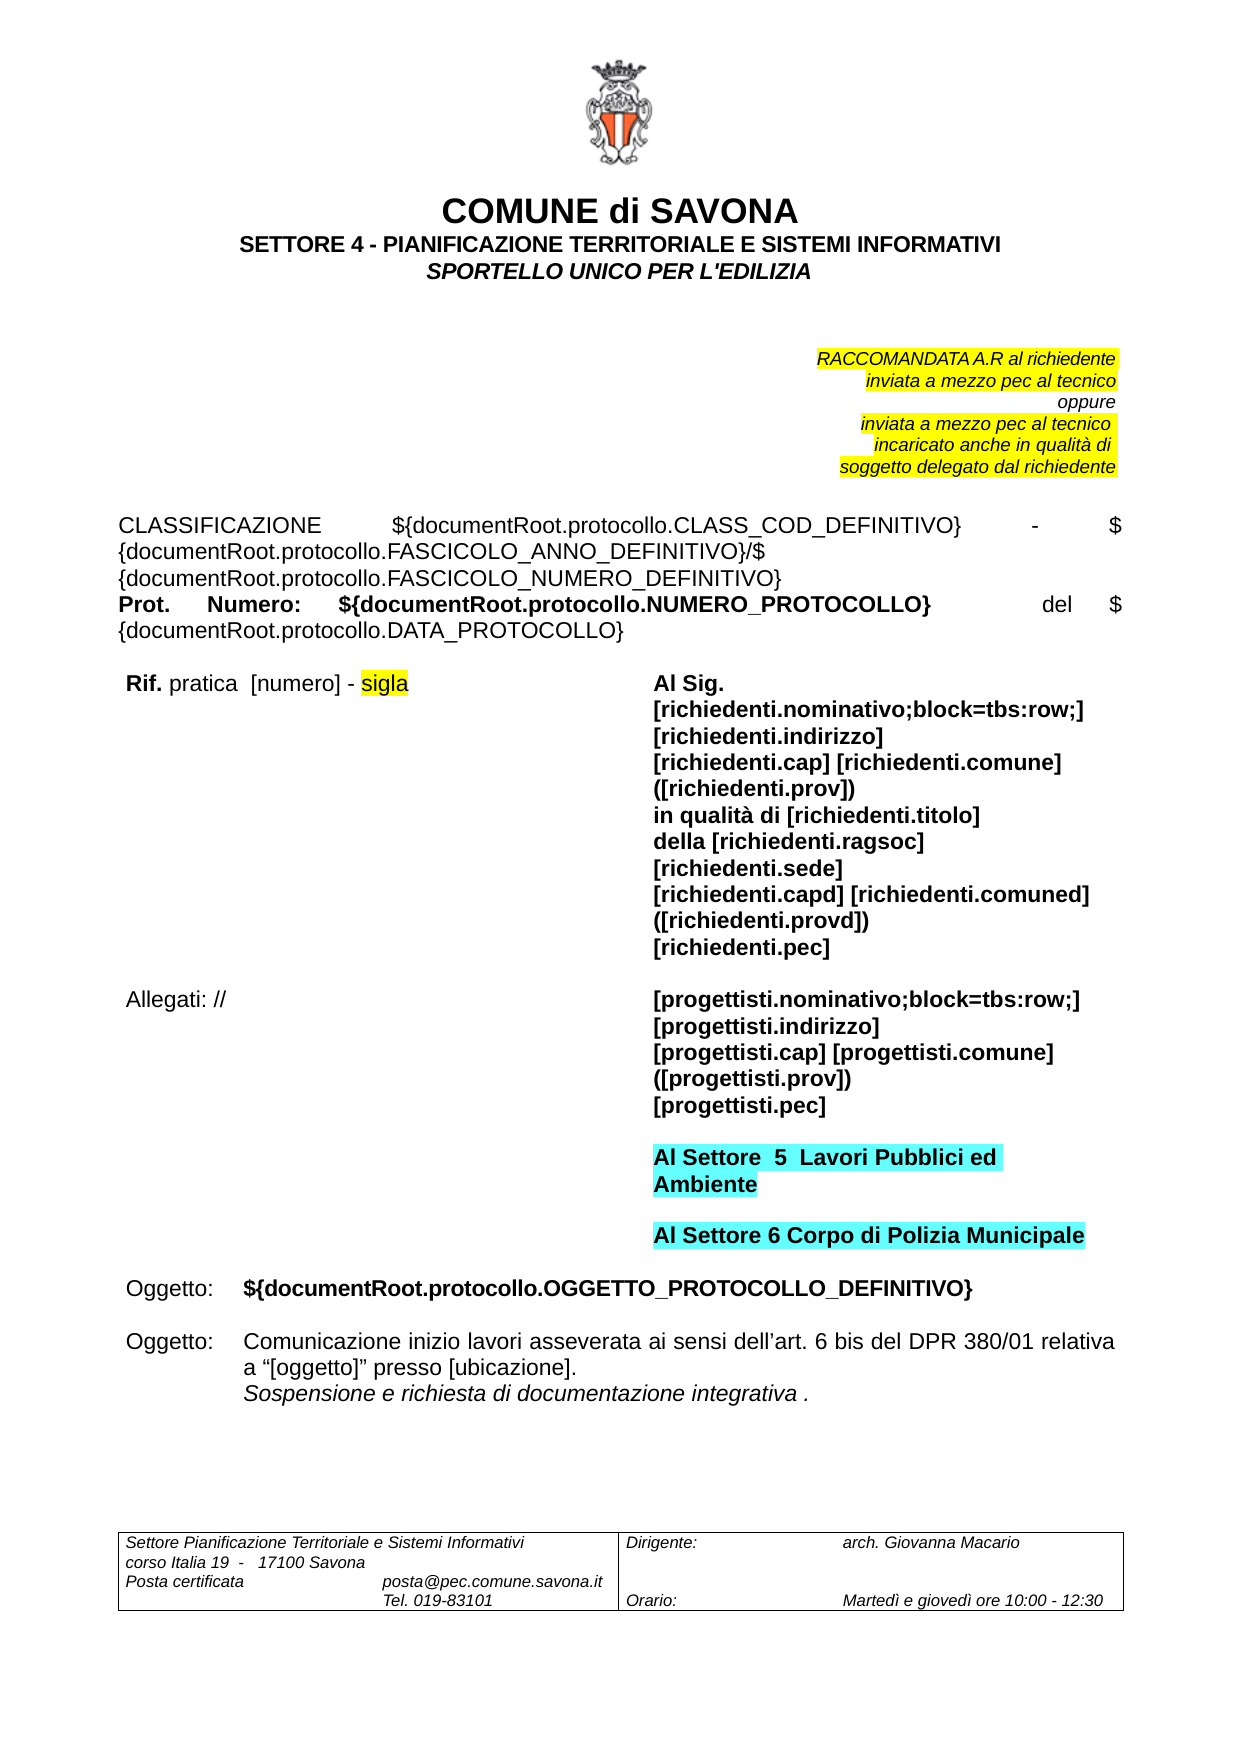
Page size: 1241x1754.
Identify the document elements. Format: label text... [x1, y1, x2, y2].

table_cell Allegati: // [118, 986, 451, 1144]
table_header Oggetto: [118, 1328, 236, 1407]
table_cell [451, 1222, 646, 1249]
table_cell [118, 1144, 451, 1222]
table_header [118, 342, 644, 483]
text CLASSIFICAZIONE ${documentRoot.protocollo.CLASS_COD_DEFINITIVO} - ${documentRoot.protocollo.FASCICOLO_ANNO_DEFINITIVO}/${documentRoot.protocollo.FASCICOLO_NUMERO_DEFINITIVO} [118, 512, 1122, 591]
table_cell Al Settore 6 Corpo di Polizia Municipale [646, 1222, 1119, 1249]
text Prot. Numero: ${documentRoot.protocollo.NUMERO_PROTOCOLLO} del ${documentRoot.protocollo.DATA_PROTOCOLLO} [118, 591, 1122, 644]
table_cell [451, 1144, 646, 1222]
table_header Comunicazione inizio lavori asseverata ai sensi dell’art. 6 bis del DPR 380/01 relativa a “[oggetto]” presso [ubicazione]. Sospensione e richiesta di documentazione integrativa . [236, 1328, 1123, 1407]
picture [507, 54, 733, 182]
table_header Oggetto: [118, 1275, 236, 1301]
table_cell [progettisti.nominativo;block=tbs:row;] [progettisti.indirizzo] [progettisti.cap] [progettisti.comune] ([progettisti.prov]) [progettisti.pec] [646, 986, 1119, 1144]
table_header Rif. pratica [numero] - sigla [118, 670, 451, 986]
table_header [451, 670, 646, 986]
table_header Al Sig. [richiedenti.nominativo;block=tbs:row;] [richiedenti.indirizzo] [richiedenti.cap] [richiedenti.comune] ([richiedenti.prov]) in qualità di [richiedenti.titolo] della [richiedenti.ragsoc] [richiedenti.sede] [richiedenti.capd] [richiedenti.comuned] ([richiedenti.provd]) [richiedenti.pec] [646, 670, 1119, 986]
table_cell [118, 1222, 451, 1249]
table_cell [451, 986, 646, 1144]
table_header RACCOMANDATA A.R al richiedente inviata a mezzo pec al tecnico oppure inviata a mezzo pec al tecnico incaricato anche in qualità di soggetto delegato dal richiedente [644, 342, 1123, 483]
table_header ${documentRoot.protocollo.OGGETTO_PROTOCOLLO_DEFINITIVO} [236, 1275, 1123, 1301]
table_cell Al Settore 5 Lavori Pubblici ed Ambiente [646, 1144, 1119, 1222]
